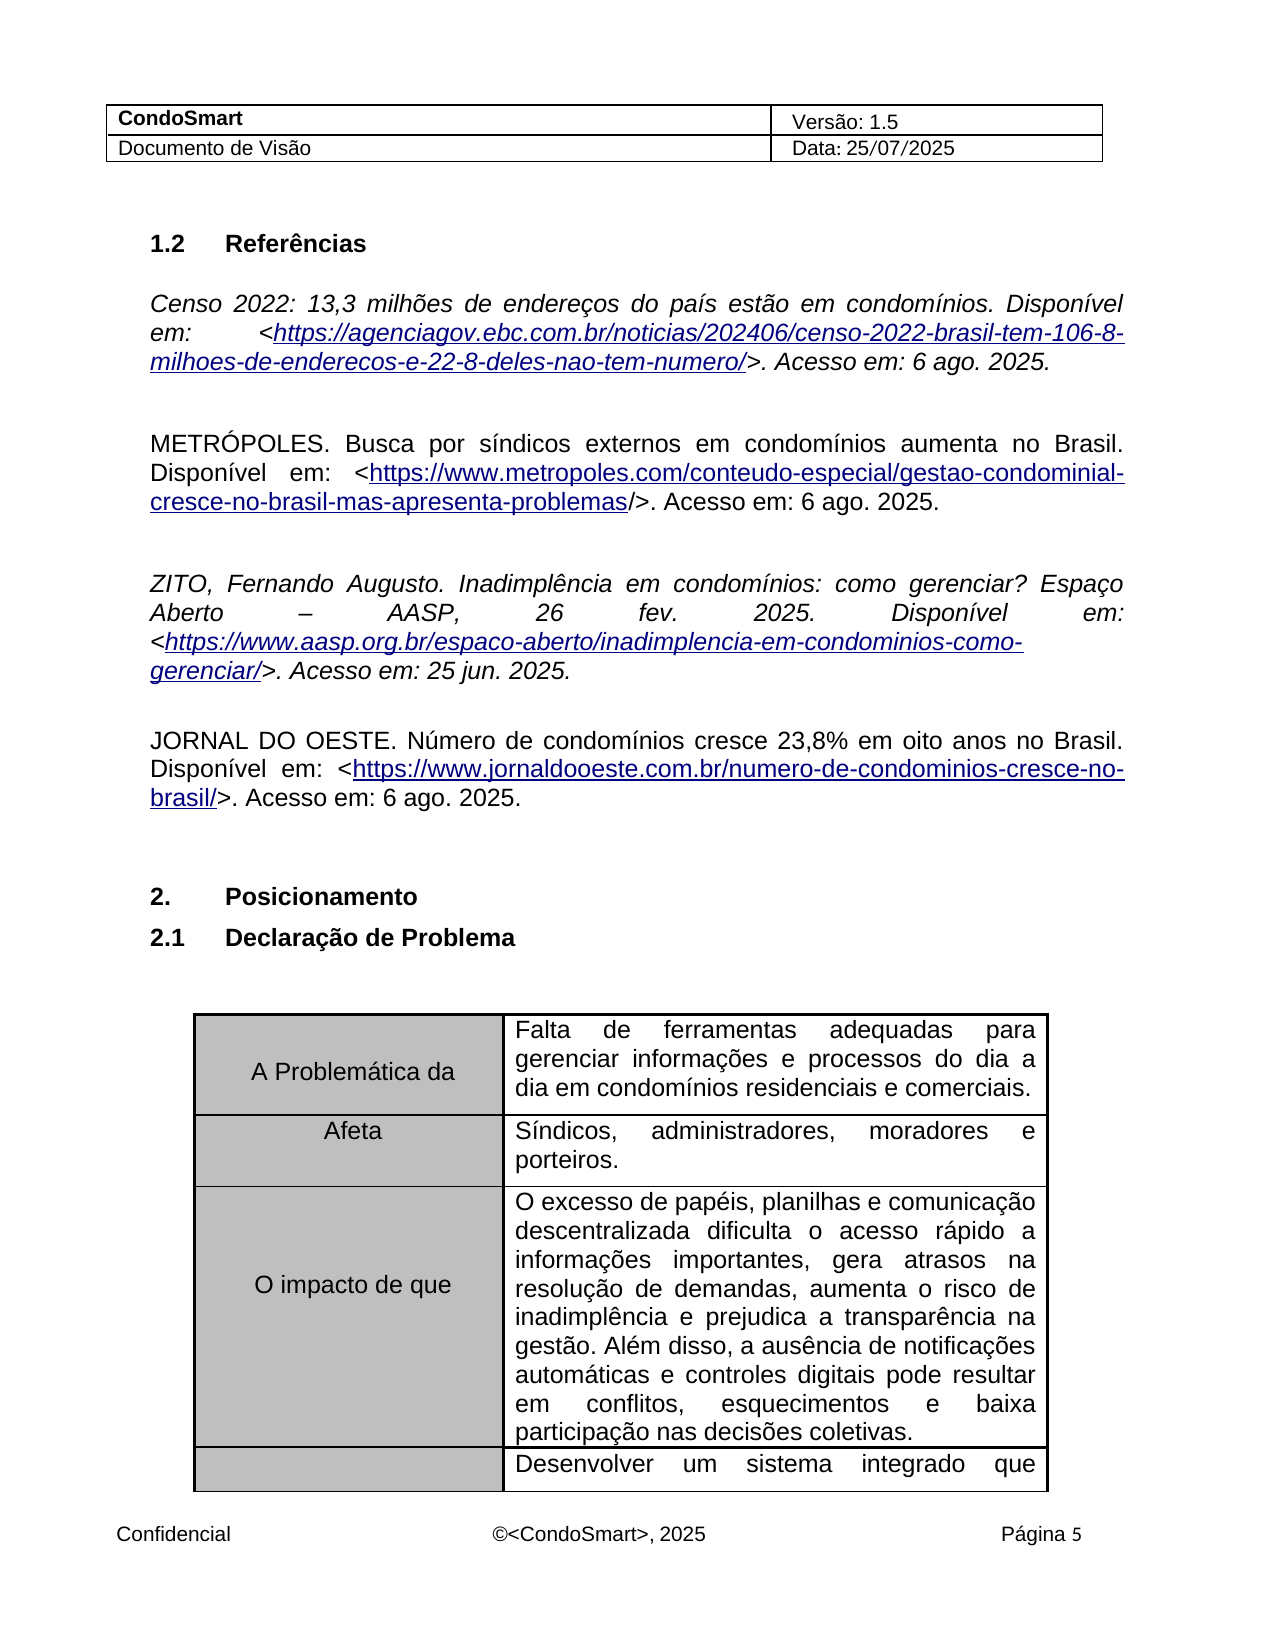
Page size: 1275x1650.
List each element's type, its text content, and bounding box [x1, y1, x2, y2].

table_cell O excesso de papéis, planilhas e comunicação descentralizada dificulta o acesso rápido a informações importantes, gera atrasos na resolução de demandas, aumenta o risco de inadimplência e prejudica a transparência na gestão. Além disso, a ausência de notificações automáticas e controles digitais pode resultar em conflitos, esquecimentos e baixa participação nas decisões coletivas. [505, 1187, 1046, 1446]
table_cell Síndicos, administradores, moradores e porteiros. [505, 1116, 1046, 1186]
table_cell Desenvolver um sistema integrado que [505, 1449, 1046, 1491]
table_cell O impacto de que [196, 1187, 502, 1446]
text Censo 2022: 13,3 milhões de endereços do país estão em condomínios. Disponível em: <https://agenciagov.ebc.com.br/noticias/202406/censo-2022-brasil-tem-106-8-milhoes-de-enderecos-e-22-8-deles-nao-tem-numero/>. Acesso em: 6 ago. 2025. [150, 289, 1125, 376]
table_header Falta de ferramentas adequadas para gerenciar informações e processos do dia a dia em condomínios residenciais e comerciais. [505, 1016, 1046, 1114]
text ZITO, Fernando Augusto. Inadimplência em condomínios: como gerenciar? Espaço Aberto – AASP, 26 fev. 2025. Disponível em: <https://www.aasp.org.br/espaco-aberto/inadimplencia-em-condominios-como-gerenciar/>. Acesso em: 25 jun. 2025. [150, 569, 1125, 684]
table_header A Problemática da [196, 1016, 502, 1114]
subtitle Posicionamento [150, 882, 1125, 911]
subtitle Declaração de Problema [150, 923, 1125, 952]
subtitle Referências [150, 229, 1125, 258]
table_cell Afeta [196, 1116, 502, 1186]
table_cell [196, 1448, 502, 1491]
text JORNAL DO OESTE. Número de condomínios cresce 23,8% em oito anos no Brasil. Disponível em: <https://www.jornaldooeste.com.br/numero-de-condominios-cresce-no-brasil/>. Acesso em: 6 ago. 2025. [150, 726, 1125, 812]
text METRÓPOLES. Busca por síndicos externos em condomínios aumenta no Brasil. Disponível em: <https://www.metropoles.com/conteudo-especial/gestao-condominial-cresce-no-brasil-mas-apresenta-problemas/>. Acesso em: 6 ago. 2025. [150, 429, 1125, 516]
